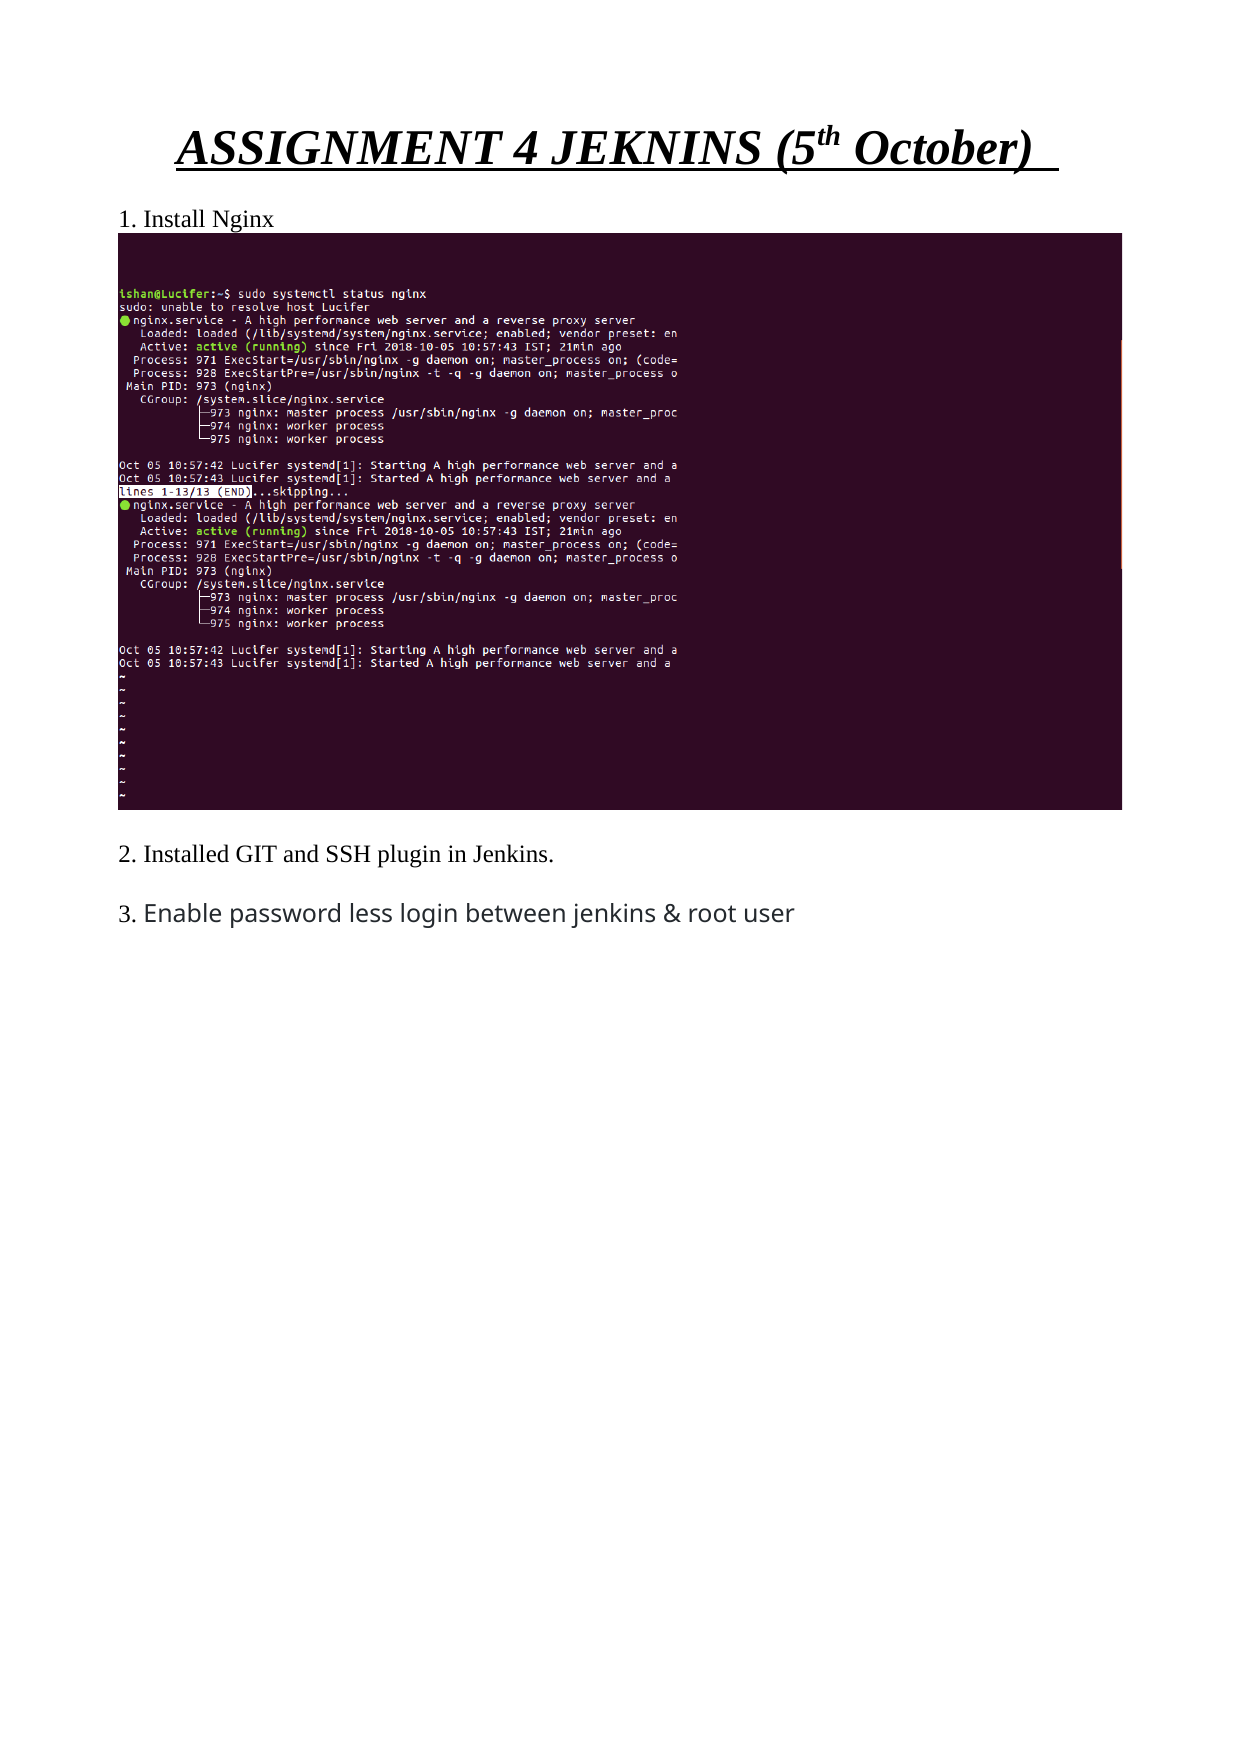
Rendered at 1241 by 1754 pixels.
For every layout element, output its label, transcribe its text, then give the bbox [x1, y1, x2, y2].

text 2. Installed GIT and SSH plugin in Jenkins. [118, 839, 1122, 867]
picture [118, 233, 1123, 810]
text 3. Enable password less login between jenkins & root user [118, 896, 1122, 930]
text ASSIGNMENT 4 JEKNINS (5th October) [118, 118, 1122, 176]
text 1. Install Nginx [118, 204, 1122, 233]
